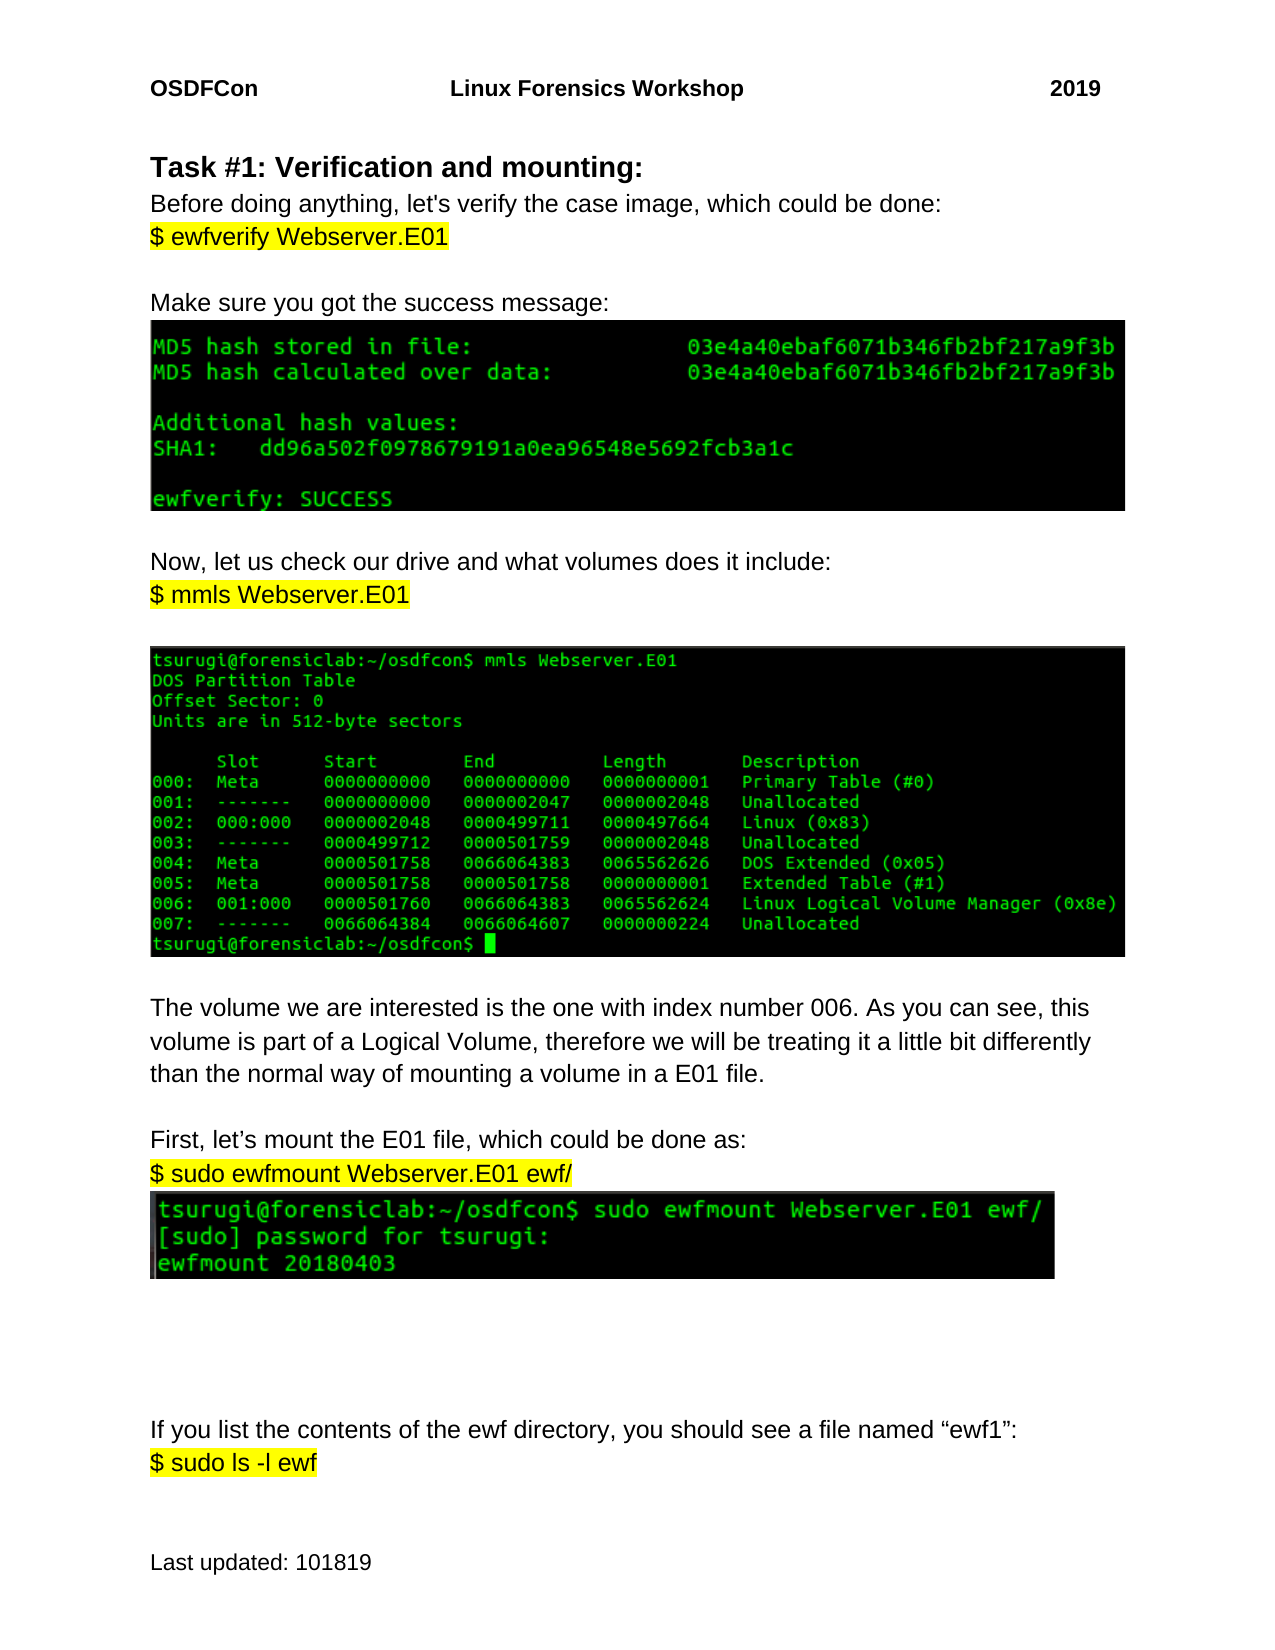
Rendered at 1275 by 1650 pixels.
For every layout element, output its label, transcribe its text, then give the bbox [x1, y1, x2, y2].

text The volume we are interested is the one with index number 006. As you can see, this volume is part of a Logical Volume, therefore we will be treating it a little bit differently than the normal way of mounting a volume in a E01 file. [150, 993, 1125, 1088]
text $ mmls Webserver.E01 [150, 580, 1125, 609]
text $ ewfverify Webserver.E01 [150, 222, 1125, 250]
text $ sudo ls -l ewf [150, 1448, 1125, 1477]
text Make sure you got the success message: [150, 288, 1125, 316]
text First, let’s mount the E01 file, which could be done as: [150, 1126, 1125, 1154]
text Before doing anything, let's verify the case image, which could be done: [150, 188, 1125, 217]
picture [150, 1191, 1055, 1279]
text Task #1: Verification and mounting: [150, 150, 1125, 183]
text If you list the contents of the ewf directory, you should see a file named “ewf1”: [150, 1415, 1125, 1444]
text $ sudo ewfmount Webserver.E01 ewf/ [150, 1158, 1125, 1187]
picture [150, 320, 1125, 511]
text Now, let us check our drive and what volumes does it include: [150, 547, 1125, 576]
picture [150, 646, 1125, 957]
